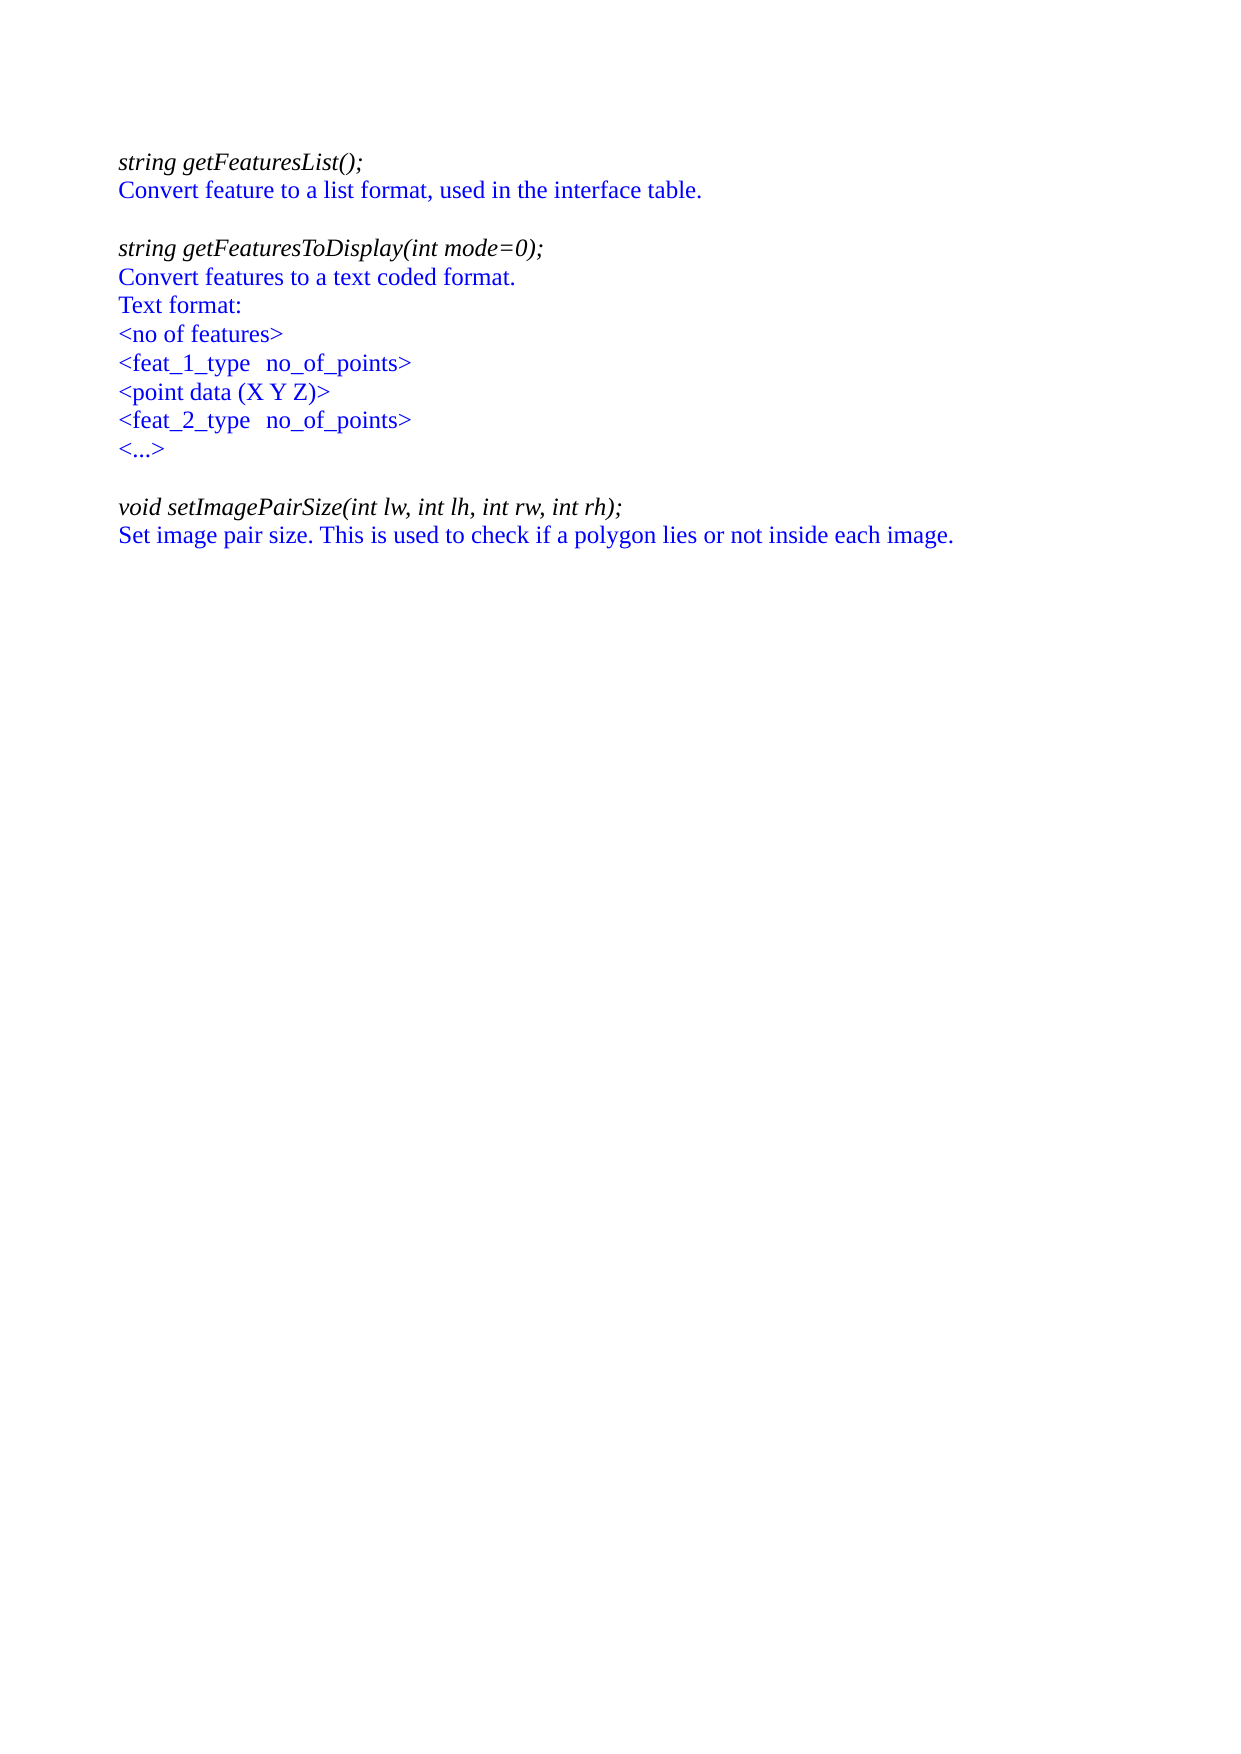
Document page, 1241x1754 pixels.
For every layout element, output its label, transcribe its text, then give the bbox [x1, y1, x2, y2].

text void setImagePairSize(int lw, int lh, int rw, int rh); [118, 492, 1122, 521]
text Convert features to a text coded format. [118, 262, 1122, 291]
text string getFeaturesToDisplay(int mode=0); [118, 233, 1122, 262]
text <feat_2_type no_of_points> [118, 406, 1122, 434]
text <feat_1_type no_of_points> [118, 348, 1122, 377]
text string getFeaturesList(); [118, 147, 1122, 176]
text <...> [118, 434, 1122, 463]
text Convert feature to a list format, used in the interface table. [118, 176, 1122, 204]
text Text format: [118, 291, 1122, 319]
text <point data (X Y Z)> [118, 377, 1122, 406]
text Set image pair size. This is used to check if a polygon lies or not inside each image. [118, 521, 1122, 549]
text <no of features> [118, 319, 1122, 348]
